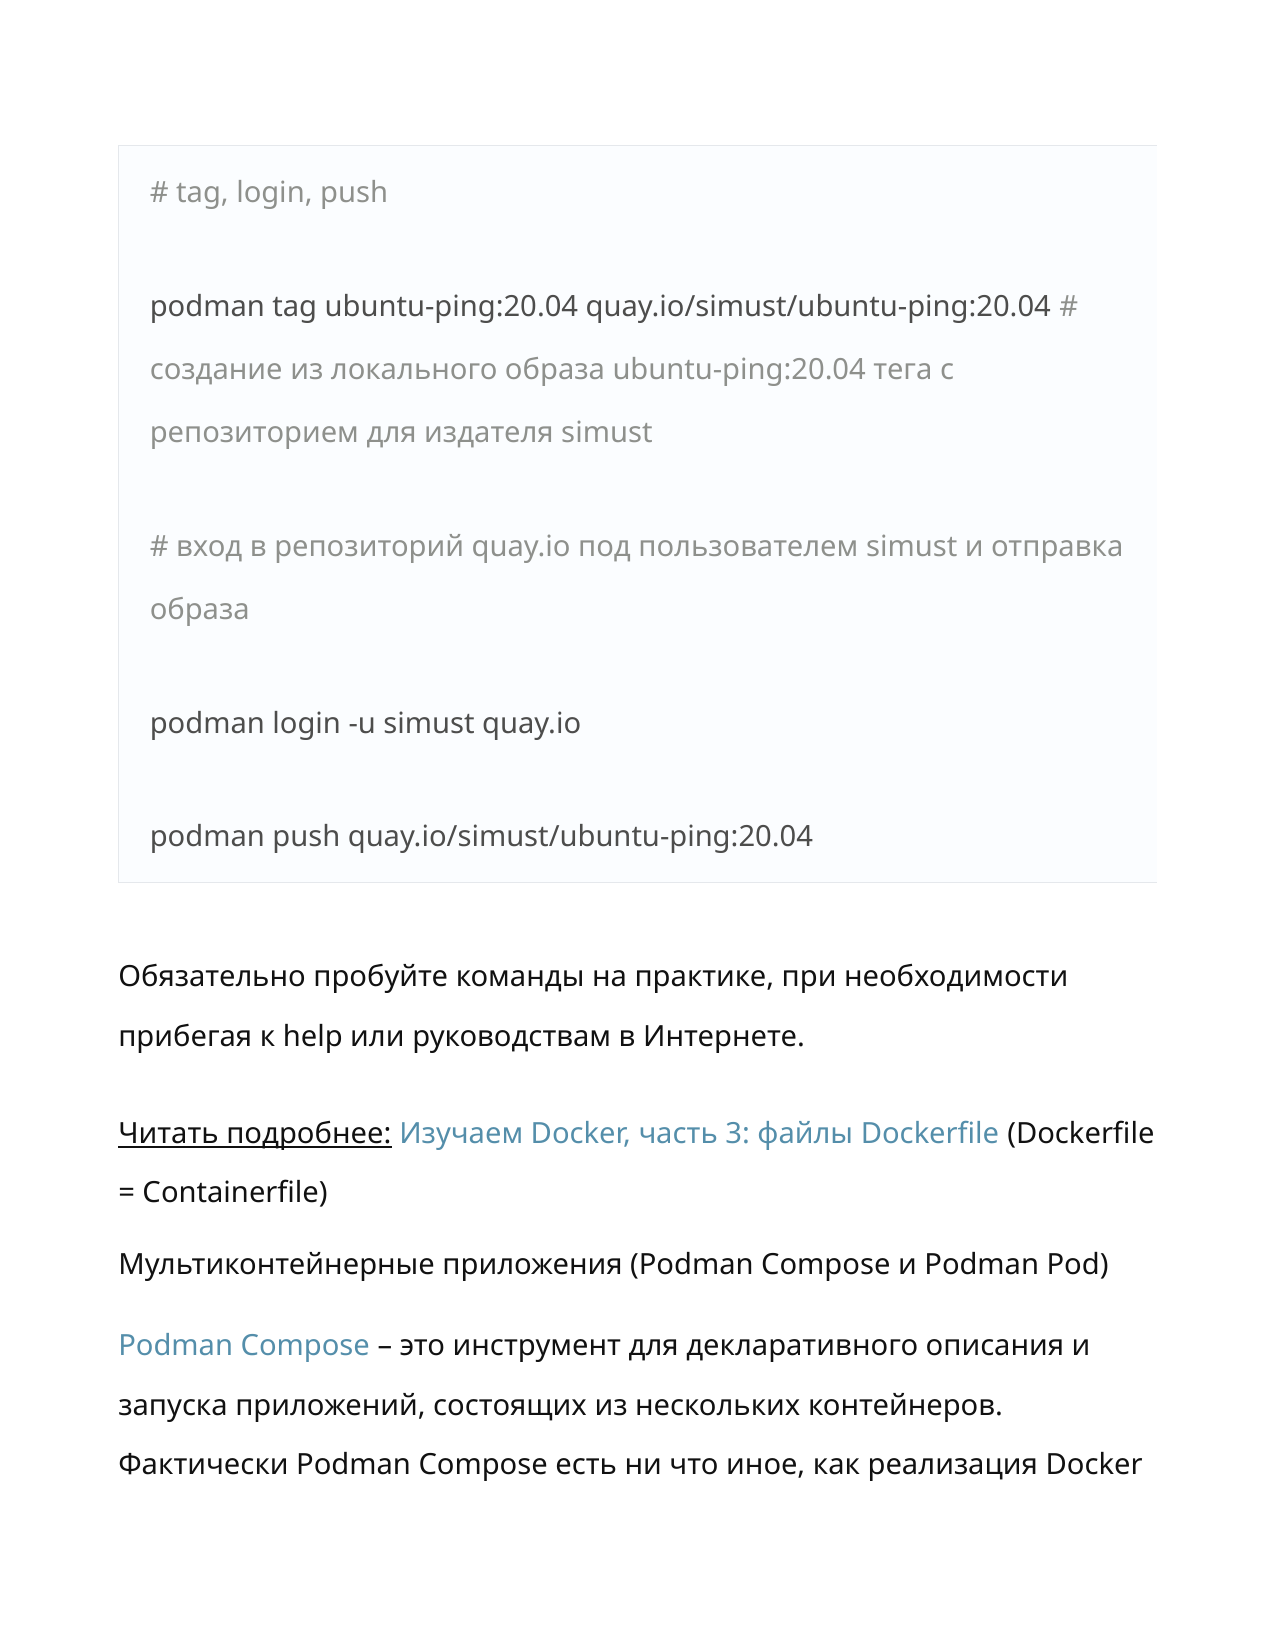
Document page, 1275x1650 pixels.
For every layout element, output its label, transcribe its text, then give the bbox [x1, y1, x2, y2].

text Читать подробнее: Изучаем Docker, часть 3: файлы Dockerfile (Dockerfile = Containerfile) [118, 1112, 1157, 1211]
subtitle Мультиконтейнерные приложения (Podman Compose и Podman Pod) [118, 1243, 1157, 1283]
text Обязательно пробуйте команды на практике, при необходимости прибегая к help или руководствам в Интернете. [118, 956, 1157, 1055]
text podman login -u simust quay.io [119, 675, 1157, 742]
text podman push quay.io/simust/ubuntu-ping:20.04 [119, 789, 1157, 882]
text Podman Compose – это инструмент для декларативного описания и запуска приложений, состоящих из нескольких контейнеров. Фактически Podman Compose есть ни что иное, как реализация Docker [118, 1324, 1157, 1483]
text # tag, login, push [119, 146, 1157, 211]
text podman tag ubuntu-ping:20.04 quay.io/simust/ubuntu-ping:20.04 # создание из локального образа ubuntu-ping:20.04 тега с репозиторием для издателя simust [119, 258, 1157, 451]
text # вход в репозиторий quay.io под пользователем simust и отправка образа [119, 498, 1157, 628]
